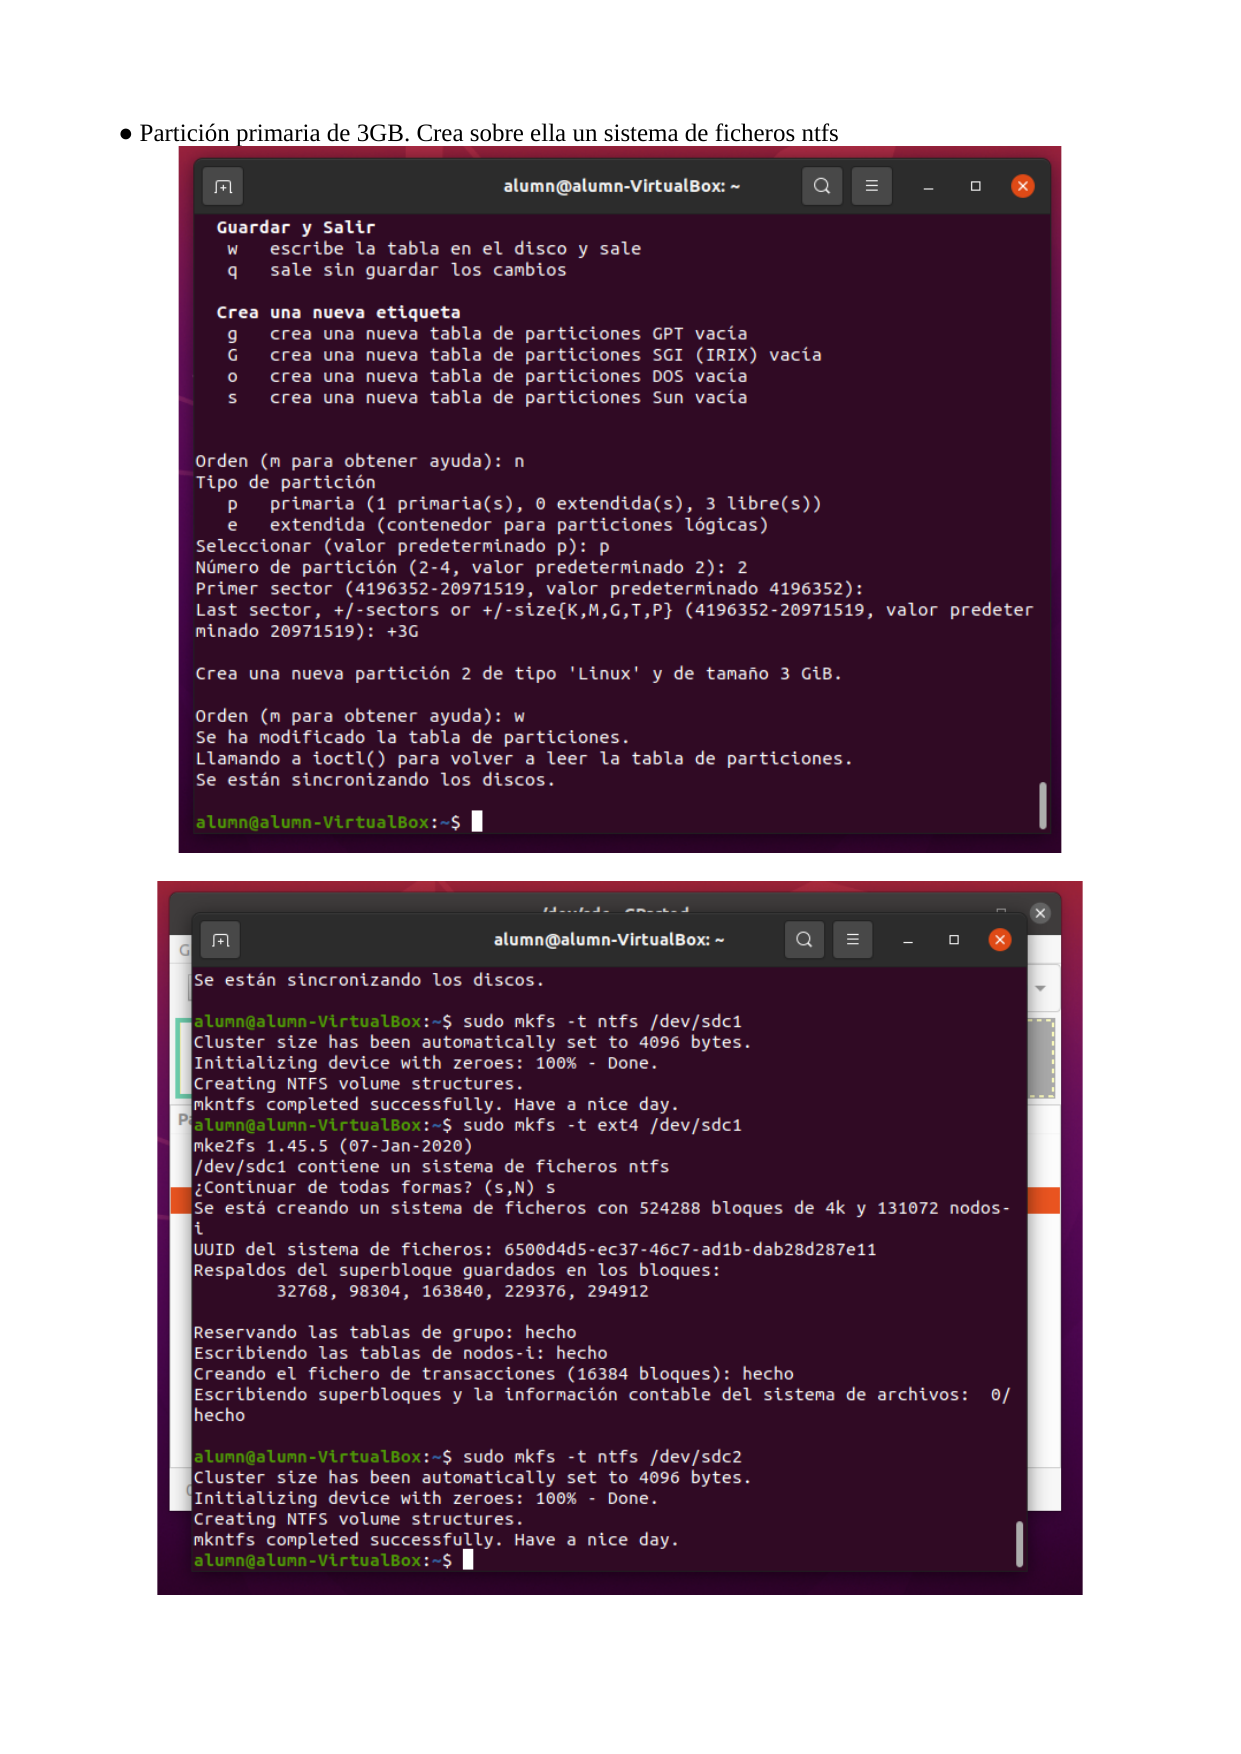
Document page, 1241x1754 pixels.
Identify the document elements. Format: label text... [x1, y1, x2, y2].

picture [178, 146, 1062, 853]
picture [157, 881, 1083, 1595]
text ● Partición primaria de 3GB. Crea sobre ella un sistema de ficheros ntfs [118, 118, 1122, 147]
